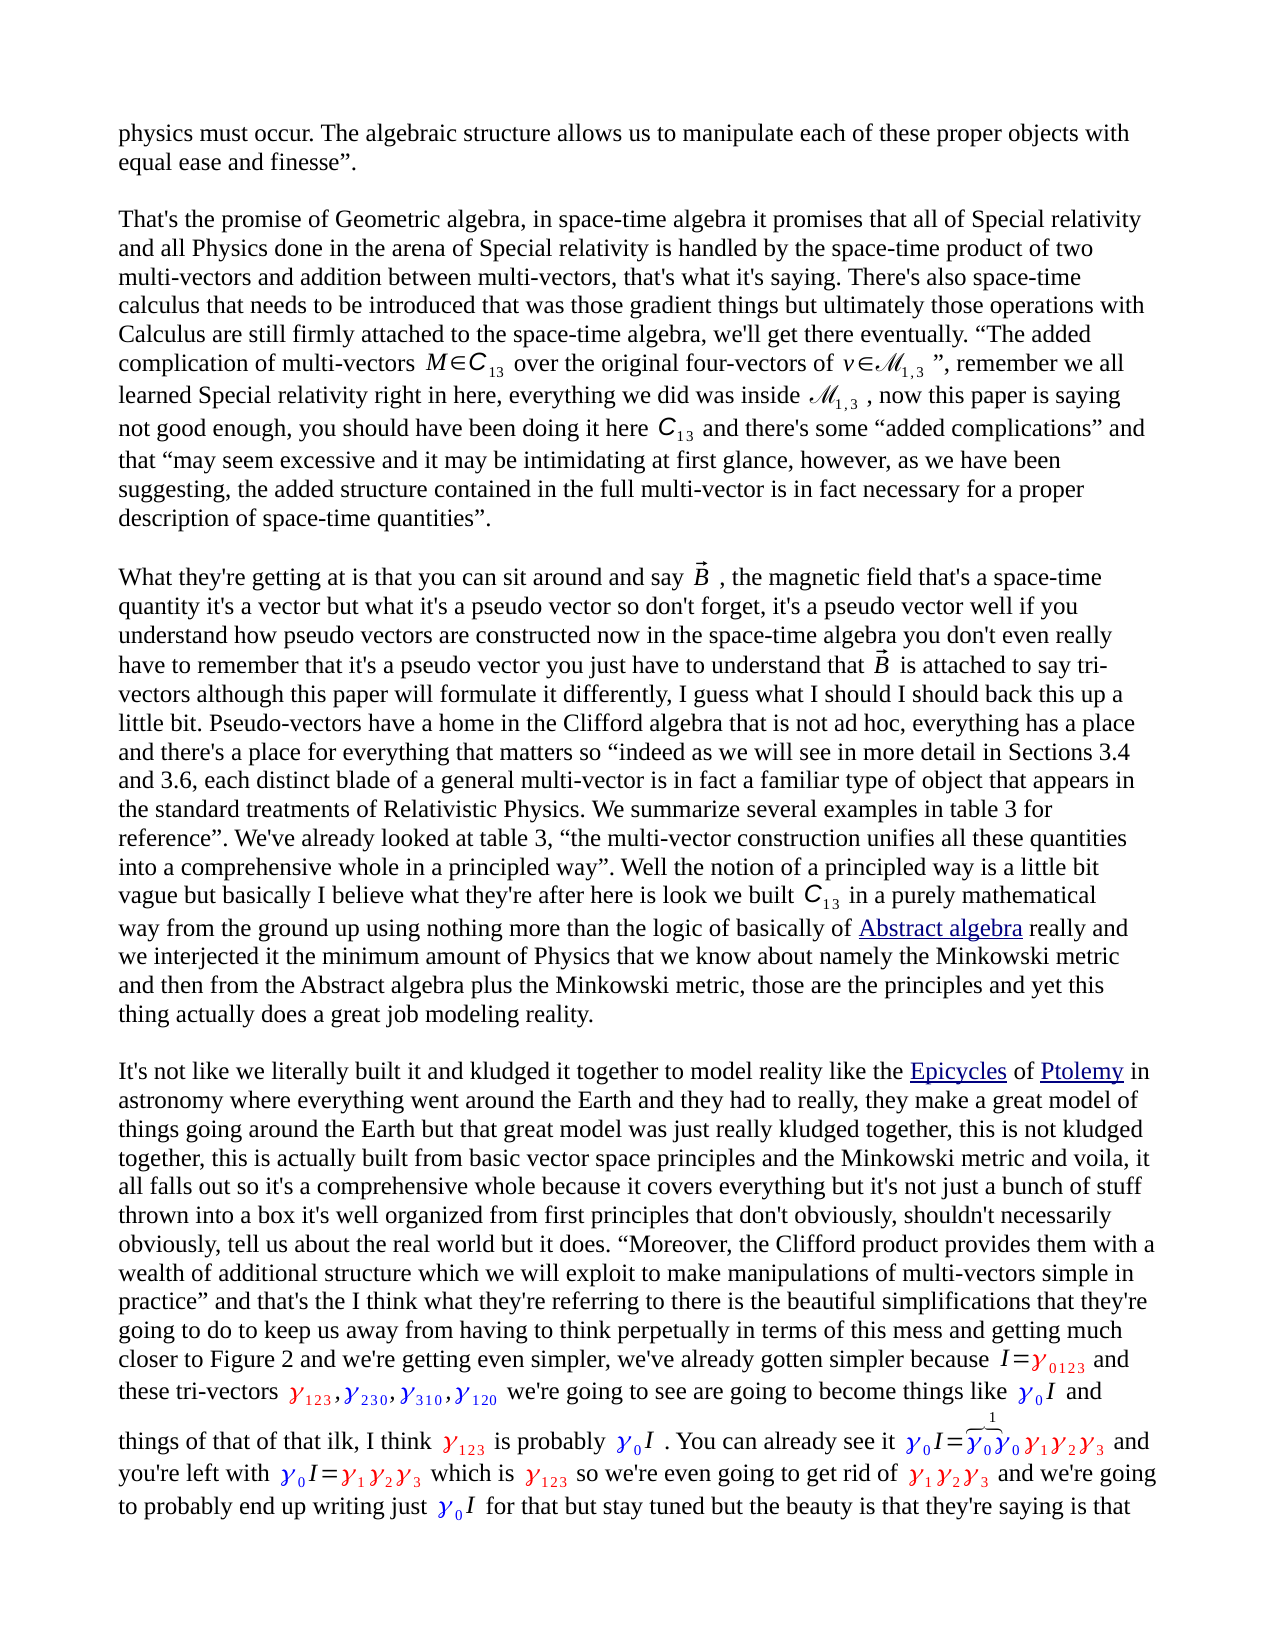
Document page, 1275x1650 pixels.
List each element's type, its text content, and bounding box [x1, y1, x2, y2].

text It's not like we literally built it and kludged it together to model reality like the Epicycles of Ptolemy in astronomy where everything went around the Earth and they had to really, they make a great model of things going around the Earth but that great model was just really kludged together, this is not kludged together, this is actually built from basic vector space principles and the Minkowski metric and voila, it all falls out so it's a comprehensive whole because it covers everything but it's not just a bunch of stuff thrown into a box it's well organized from first principles that don't obviously, shouldn't necessarily obviously, tell us about the real world but it does. “Moreover, the Clifford product provides them with a wealth of additional structure which we will exploit to make manipulations of multi-vectors simple in practice” and that's the I think what they're referring to there is the beautiful simplifications that they're going to do to keep us away from having to think perpetually in terms of this mess and getting much closer to Figure 2 and we're getting even simpler, we've already gotten simpler becauseand these tri-vectorswe're going to see are going to become things likeand things of that of that ilk, I thinkis probably. You can already see itand you're left withwhich isso we're even going to get rid ofand we're going to probably end up writing justfor that but stay tuned but the beauty is that they're saying is that space-time algebra has some real efficiencies in it where we can just grind this down to a beautiful simple notation and I'm looking forward to seeing it and just sharing it with you. [118, 1056, 1157, 1523]
text physics must occur. The algebraic structure allows us to manipulate each of these proper objects with equal ease and finesse”. [118, 118, 1157, 176]
text That's the promise of Geometric algebra, in space-time algebra it promises that all of Special relativity and all Physics done in the arena of Special relativity is handled by the space-time product of two multi-vectors and addition between multi-vectors, that's what it's saying. There's also space-time calculus that needs to be introduced that was those gradient things but ultimately those operations with Calculus are still firmly attached to the space-time algebra, we'll get there eventually. “The added complication of multi-vectorsover the original four-vectors of”, remember we all learned Special relativity right in here, everything we did was inside, now this paper is saying [118, 204, 1157, 413]
text What they're getting at is that you can sit around and say, the magnetic field that's a space-time quantity it's a vector but what it's a pseudo vector so don't forget, it's a pseudo vector well if you understand how pseudo vectors are constructed now in the space-time algebra you don't even really have to remember that it's a pseudo vector you just have to understand thatis attached to say tri-vectors although this paper will formulate it differently, I guess what I should I should back this up a little bit. Pseudo-vectors have a home in the Clifford algebra that is not ad hoc, everything has a place and there's a place for everything that matters so “indeed as we will see in more detail in Sections 3.4 and 3.6, each distinct blade of a general multi-vector is in fact a familiar type of object that appears in the standard treatments of Relativistic Physics. We summarize several examples in table 3 for reference”. We've already looked at table 3, “the multi-vector construction unifies all these quantities into a comprehensive whole in a principled way”. Well the notion of a principled way is a little bit vague but basically I believe what they're after here is look we builtin a purely mathematical [118, 560, 1157, 913]
text not good enough, you should have been doing it hereand there's some “added complications” and that “may seem excessive and it may be intimidating at first glance, however, as we have been suggesting, the added structure contained in the full multi-vector is in fact necessary for a proper description of space-time quantities”. [118, 413, 1157, 532]
text way from the ground up using nothing more than the logic of basically of Abstract algebra really and we interjected it the minimum amount of Physics that we know about namely the Minkowski metric and then from the Abstract algebra plus the Minkowski metric, those are the principles and yet this thing actually does a great job modeling reality. [118, 913, 1157, 1028]
